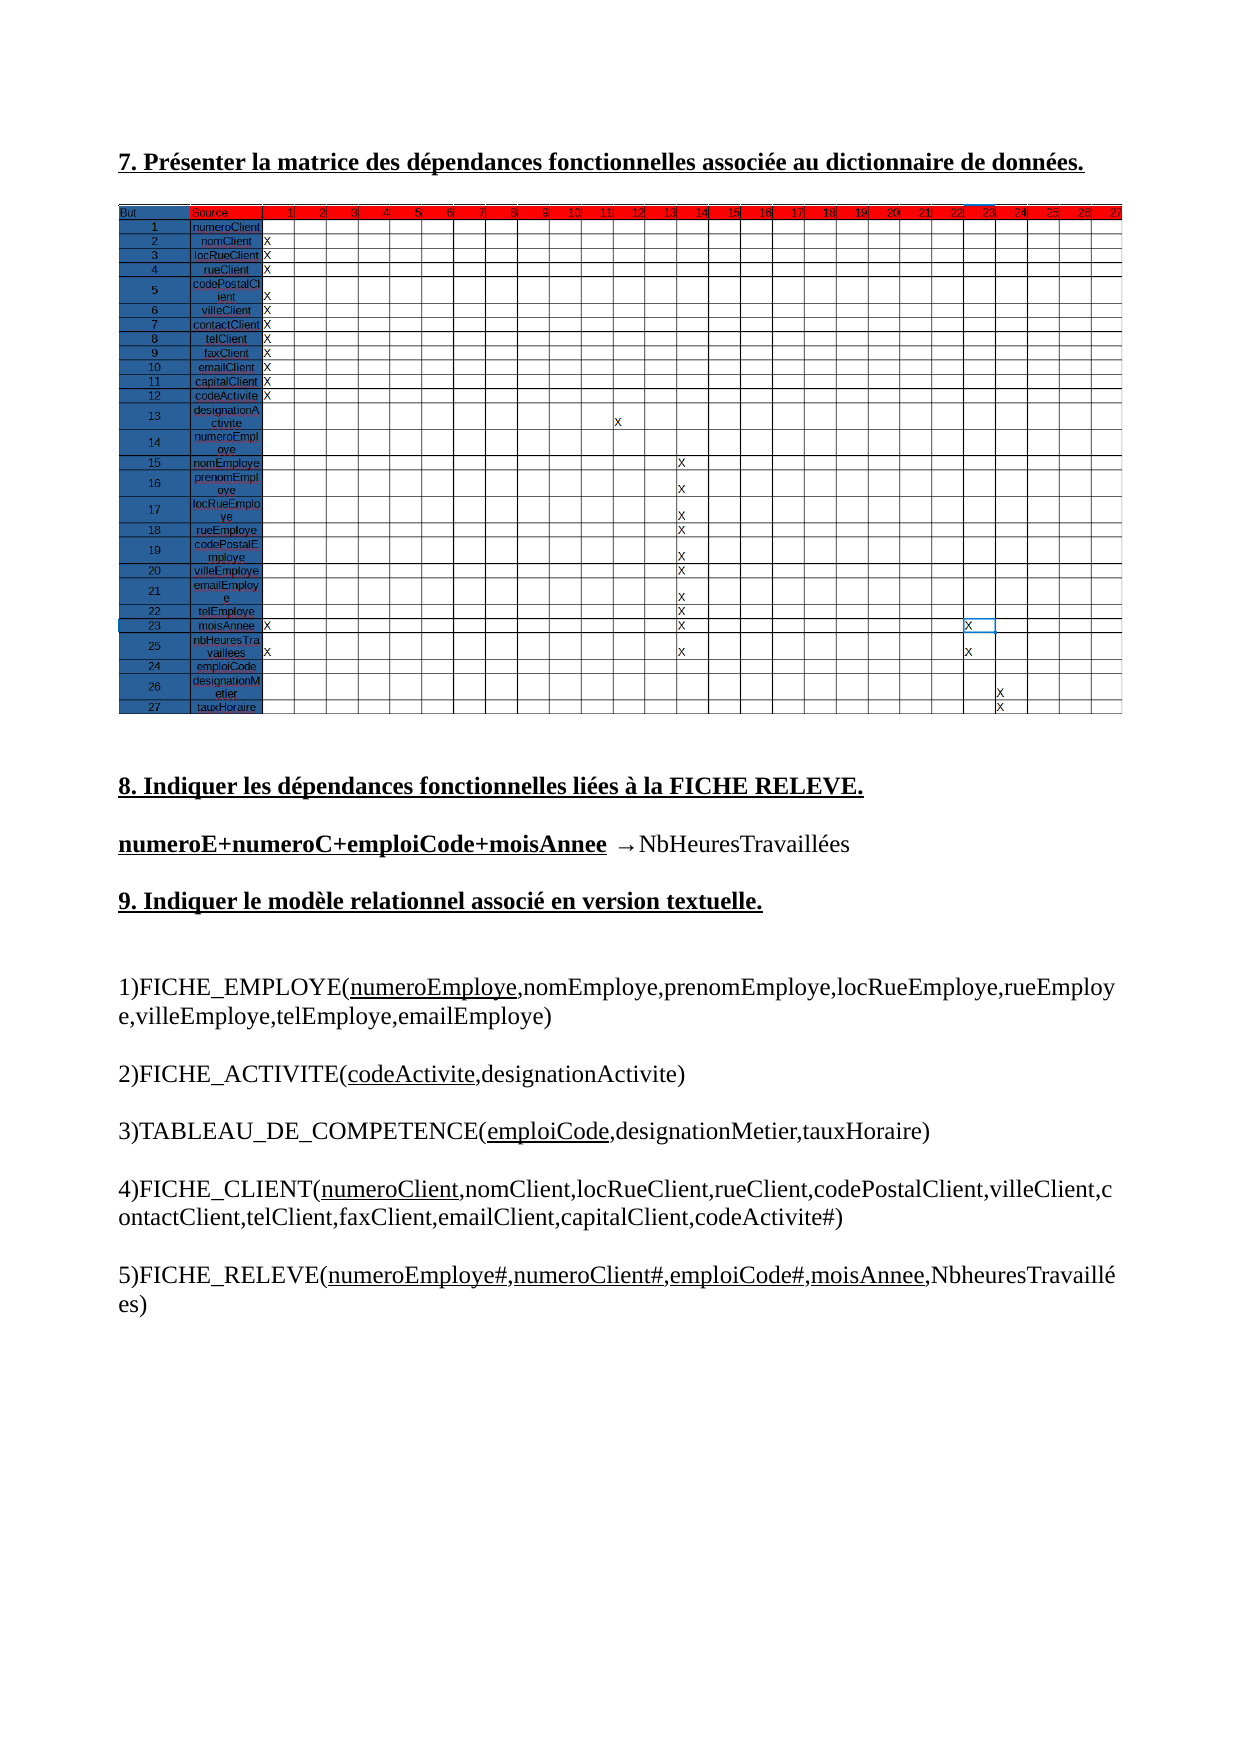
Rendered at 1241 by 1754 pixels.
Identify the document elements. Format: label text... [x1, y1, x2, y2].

text 2)FICHE_ACTIVITE(codeActivite,designationActivite) [118, 1059, 1122, 1087]
text 7. Présenter la matrice des dépendances fonctionnelles associée au dictionnaire de données. [118, 147, 1122, 176]
text 1)FICHE_EMPLOYE(numeroEmploye,nomEmploye,prenomEmploye,locRueEmploye,rueEmploye,villeEmploye,telEmploye,emailEmploye) [118, 972, 1122, 1030]
text 8. Indiquer les dépendances fonctionnelles liées à la FICHE RELEVE. [118, 771, 1122, 800]
text 3)TABLEAU_DE_COMPETENCE(emploiCode,designationMetier,tauxHoraire) [118, 1116, 1122, 1145]
picture [118, 204, 1123, 714]
text 4)FICHE_CLIENT(numeroClient,nomClient,locRueClient,rueClient,codePostalClient,villeClient,contactClient,telClient,faxClient,emailClient,capitalClient,codeActivite#) [118, 1174, 1122, 1231]
text 9. Indiquer le modèle relationnel associé en version textuelle. [118, 886, 1122, 915]
text 5)FICHE_RELEVE(numeroEmploye#,numeroClient#,emploiCode#,moisAnnee,NbheuresTravaillées) [118, 1260, 1122, 1317]
text numeroE+numeroC+emploiCode+moisAnnee →NbHeuresTravaillées [118, 829, 1122, 857]
